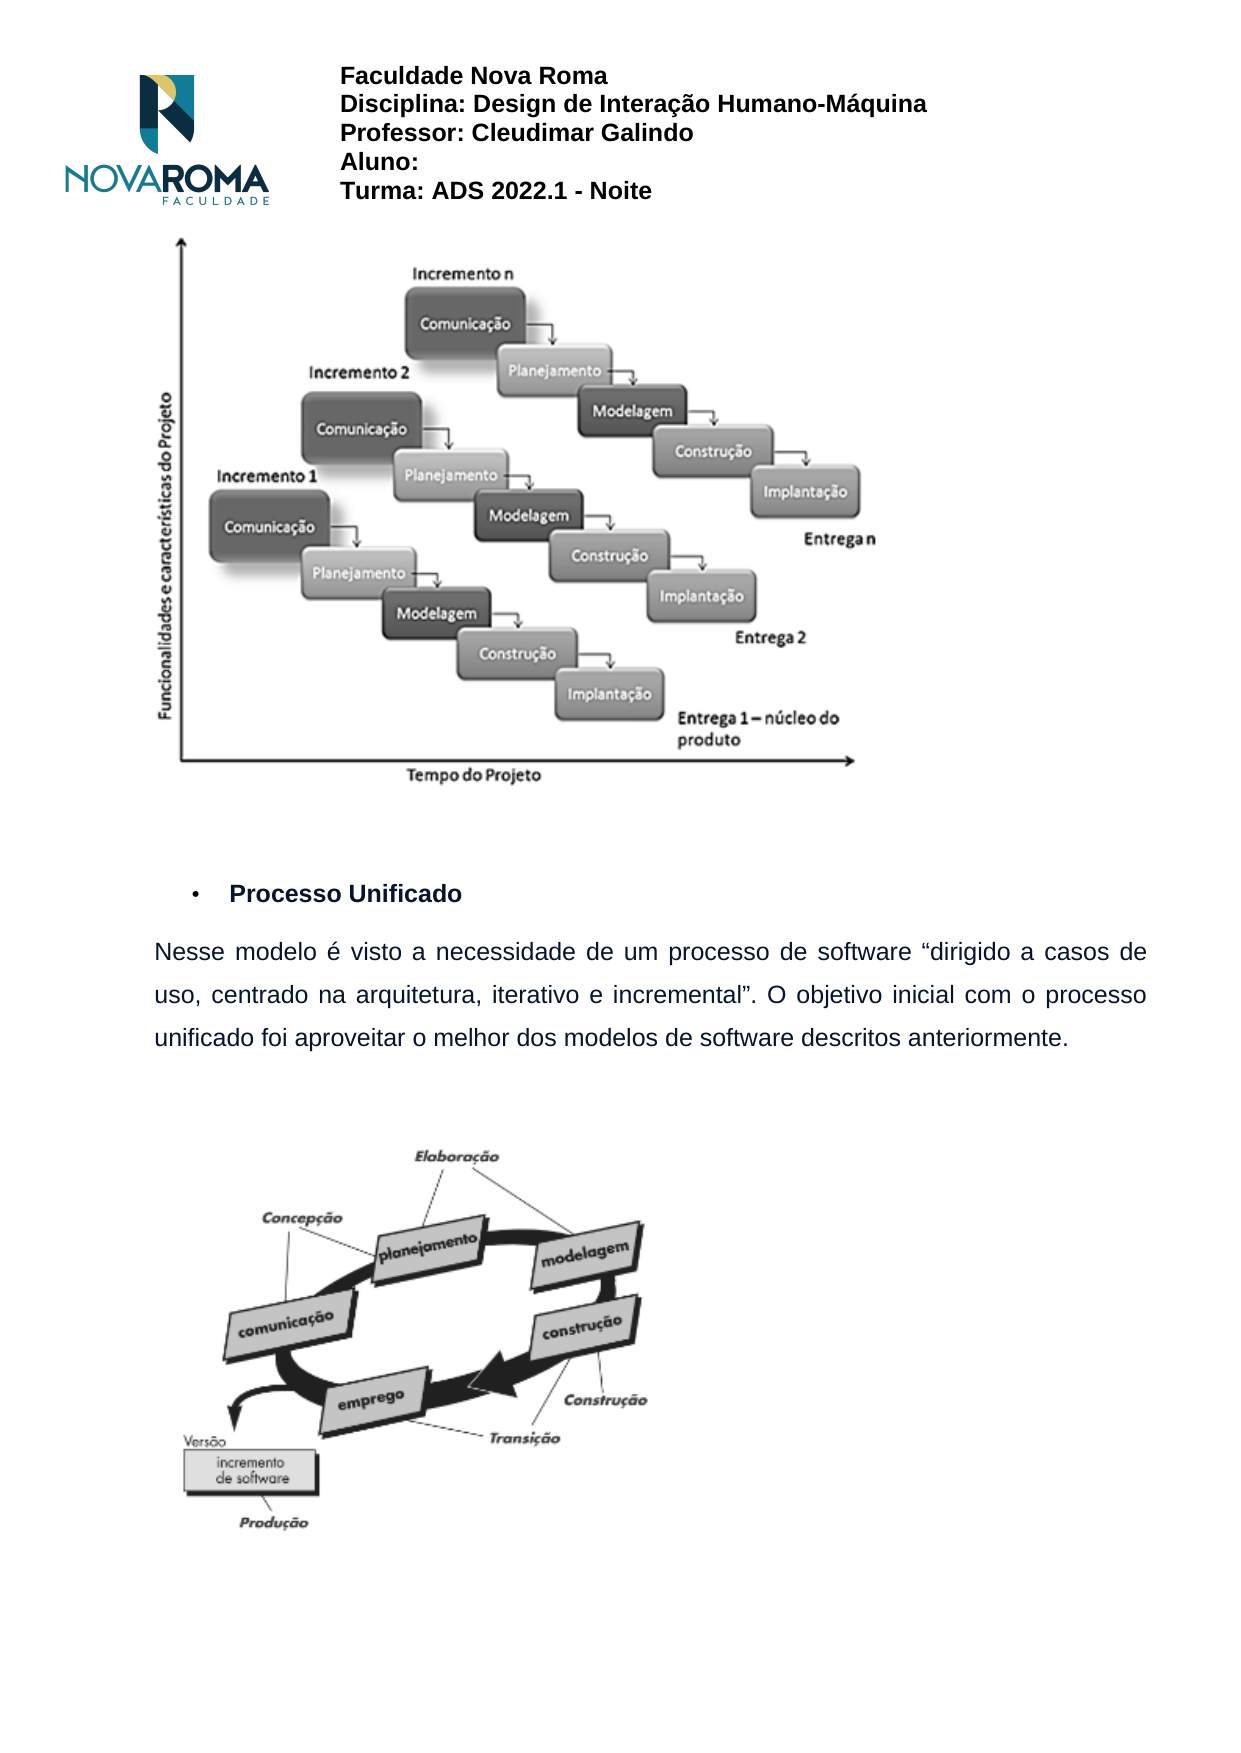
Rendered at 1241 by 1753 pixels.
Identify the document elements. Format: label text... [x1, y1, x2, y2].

picture [154, 232, 877, 792]
text Nesse modelo é visto a necessidade de um processo de software “dirigido a casos de uso, centrado na arquitetura, iterativo e incremental”. O objetivo inicial com o processo unificado foi aproveitar o melhor dos modelos de software descritos anteriormente. [154, 936, 1148, 1051]
list Processo Unificado [192, 879, 1148, 907]
picture [65, 75, 269, 205]
picture [154, 1138, 712, 1543]
